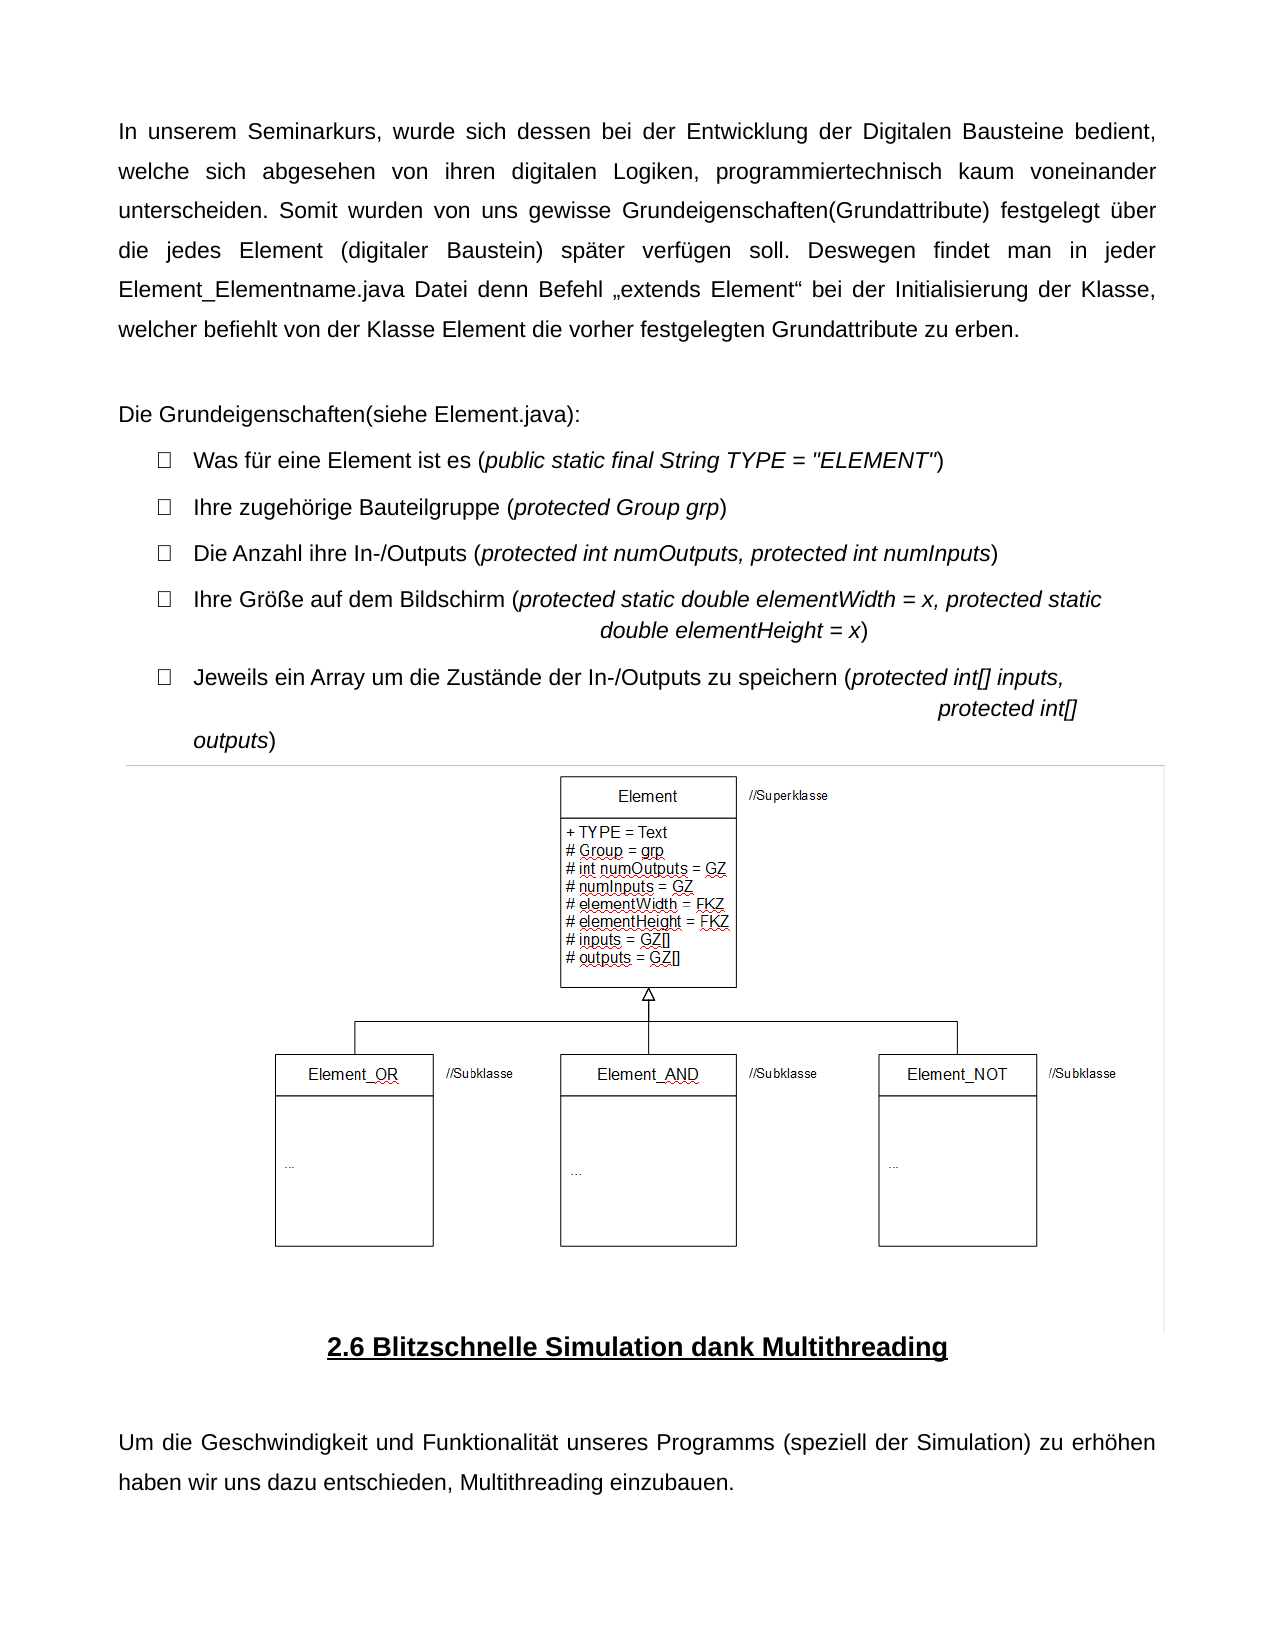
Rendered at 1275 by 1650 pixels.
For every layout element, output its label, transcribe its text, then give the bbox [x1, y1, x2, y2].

picture [126, 765, 1165, 1332]
list Ihre zugehörige Bauteilgruppe (protected Group grp) [156, 493, 1157, 520]
text Um die Geschwindigkeit und Funktionalität unseres Programms (speziell der Simulation) zu erhöhen haben wir uns dazu entschieden, Multithreading einzubauen. [118, 1429, 1157, 1495]
list Die Anzahl ihre In-/Outputs (protected int numOutputs, protected int numInputs) [156, 539, 1157, 566]
list Was für eine Element ist es (public static final String TYPE = "ELEMENT") [156, 447, 1157, 474]
text In unserem Seminarkurs, wurde sich dessen bei der Entwicklung der Digitalen Bausteine bedient, welche sich abgesehen von ihren digitalen Logiken, programmiertechnisch kaum voneinander unterscheiden. Somit wurden von uns gewisse Grundeigenschaften(Grundattribute) festgelegt über die jedes Element (digitaler Baustein) später verfügen soll. Deswegen findet man in jeder Element_Elementname.java Datei denn Befehl „extends Element“ bei der Initialisierung der Klasse, welcher befiehlt von der Klasse Element die vorher festgelegten Grundattribute zu erben. [118, 118, 1157, 342]
list Jeweils ein Array um die Zustände der In-/Outputs zu speichern (protected int[] inputs, protected int[] outputs) [156, 663, 1157, 753]
text Die Grundeigenschaften(siehe Element.java): [118, 401, 1157, 427]
subtitle 2.6 Blitzschnelle Simulation dank Multithreading [118, 1183, 1157, 1362]
list Ihre Größe auf dem Bildschirm (protected static double elementWidth = x, protected static double elementHeight = x) [156, 586, 1157, 644]
